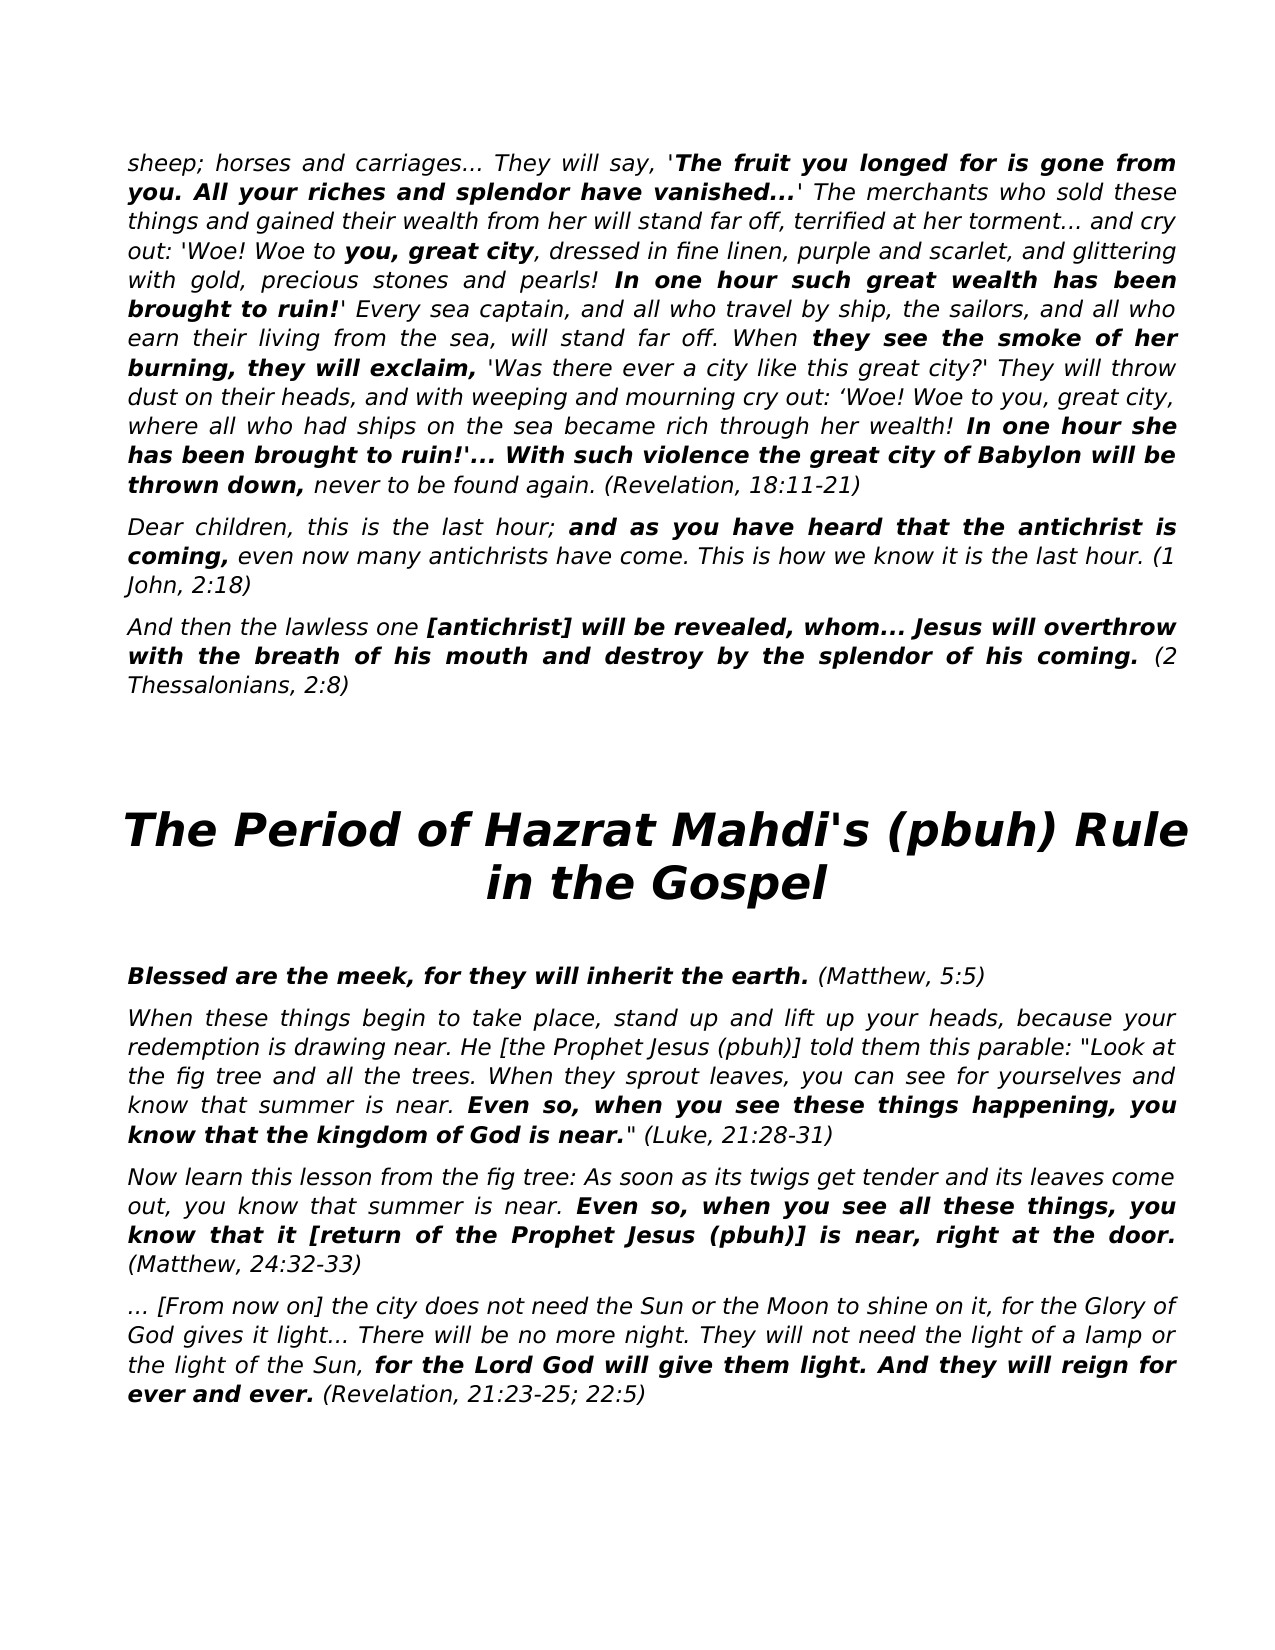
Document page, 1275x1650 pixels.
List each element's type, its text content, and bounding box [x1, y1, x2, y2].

text And then the lawless one [antichrist] will be revealed, whom... Jesus will overthrow with the breath of his mouth and destroy by the splendor of his coming. (2 Thessalonians, 2:8) [127, 614, 1177, 699]
text Blessed are the meek, for they will inherit the earth. (Matthew, 5:5) [127, 963, 1177, 990]
text Now learn this lesson from the fig tree: As soon as its twigs get tender and its leaves come out, you know that summer is near. Even so, when you see all these things, you know that it [return of the Prophet Jesus (pbuh)] is near, right at the door. (Matthew, 24:32-33) [127, 1164, 1177, 1278]
text ... [From now on] the city does not need the Sun or the Moon to shine on it, for the Glory of God gives it light... There will be no more night. They will not need the light of a lamp or the light of the Sun, for the Lord God will give them light. And they will reign for ever and ever. (Revelation, 21:23-25; 22:5) [127, 1293, 1177, 1408]
subtitle The Period of Hazrat Mahdi's (pbuh) Rule in the Gospel [112, 803, 1200, 910]
text sheep; horses and carriages... They will say, 'The fruit you longed for is gone from you. All your riches and splendor have vanished...' The merchants who sold these things and gained their wealth from her will stand far off, terrified at her torment... and cry out: 'Woe! Woe to you, great city, dressed in fine linen, purple and scarlet, and glittering with gold, precious stones and pearls! In one hour such great wealth has been brought to ruin!' Every sea captain, and all who travel by ship, the sailors, and all who earn their living from the sea, will stand far off. When they see the smoke of her burning, they will exclaim, 'Was there ever a city like this great city?' They will throw dust on their heads, and with weeping and mourning cry out: ‘Woe! Woe to you, great city, where all who had ships on the sea became rich through her wealth! In one hour she has been brought to ruin!'... With such violence the great city of Babylon will be thrown down, never to be found again. (Revelation, 18:11-21) [127, 150, 1177, 499]
text When these things begin to take place, stand up and lift up your heads, because your redemption is drawing near. He [the Prophet Jesus (pbuh)] told them this parable: "Look at the fig tree and all the trees. When they sprout leaves, you can see for yourselves and know that summer is near. Even so, when you see these things happening, you know that the kingdom of God is near." (Luke, 21:28-31) [127, 1005, 1177, 1149]
text Dear children, this is the last hour; and as you have heard that the antichrist is coming, even now many antichrists have come. This is how we know it is the last hour. (1 John, 2:18) [127, 514, 1177, 599]
